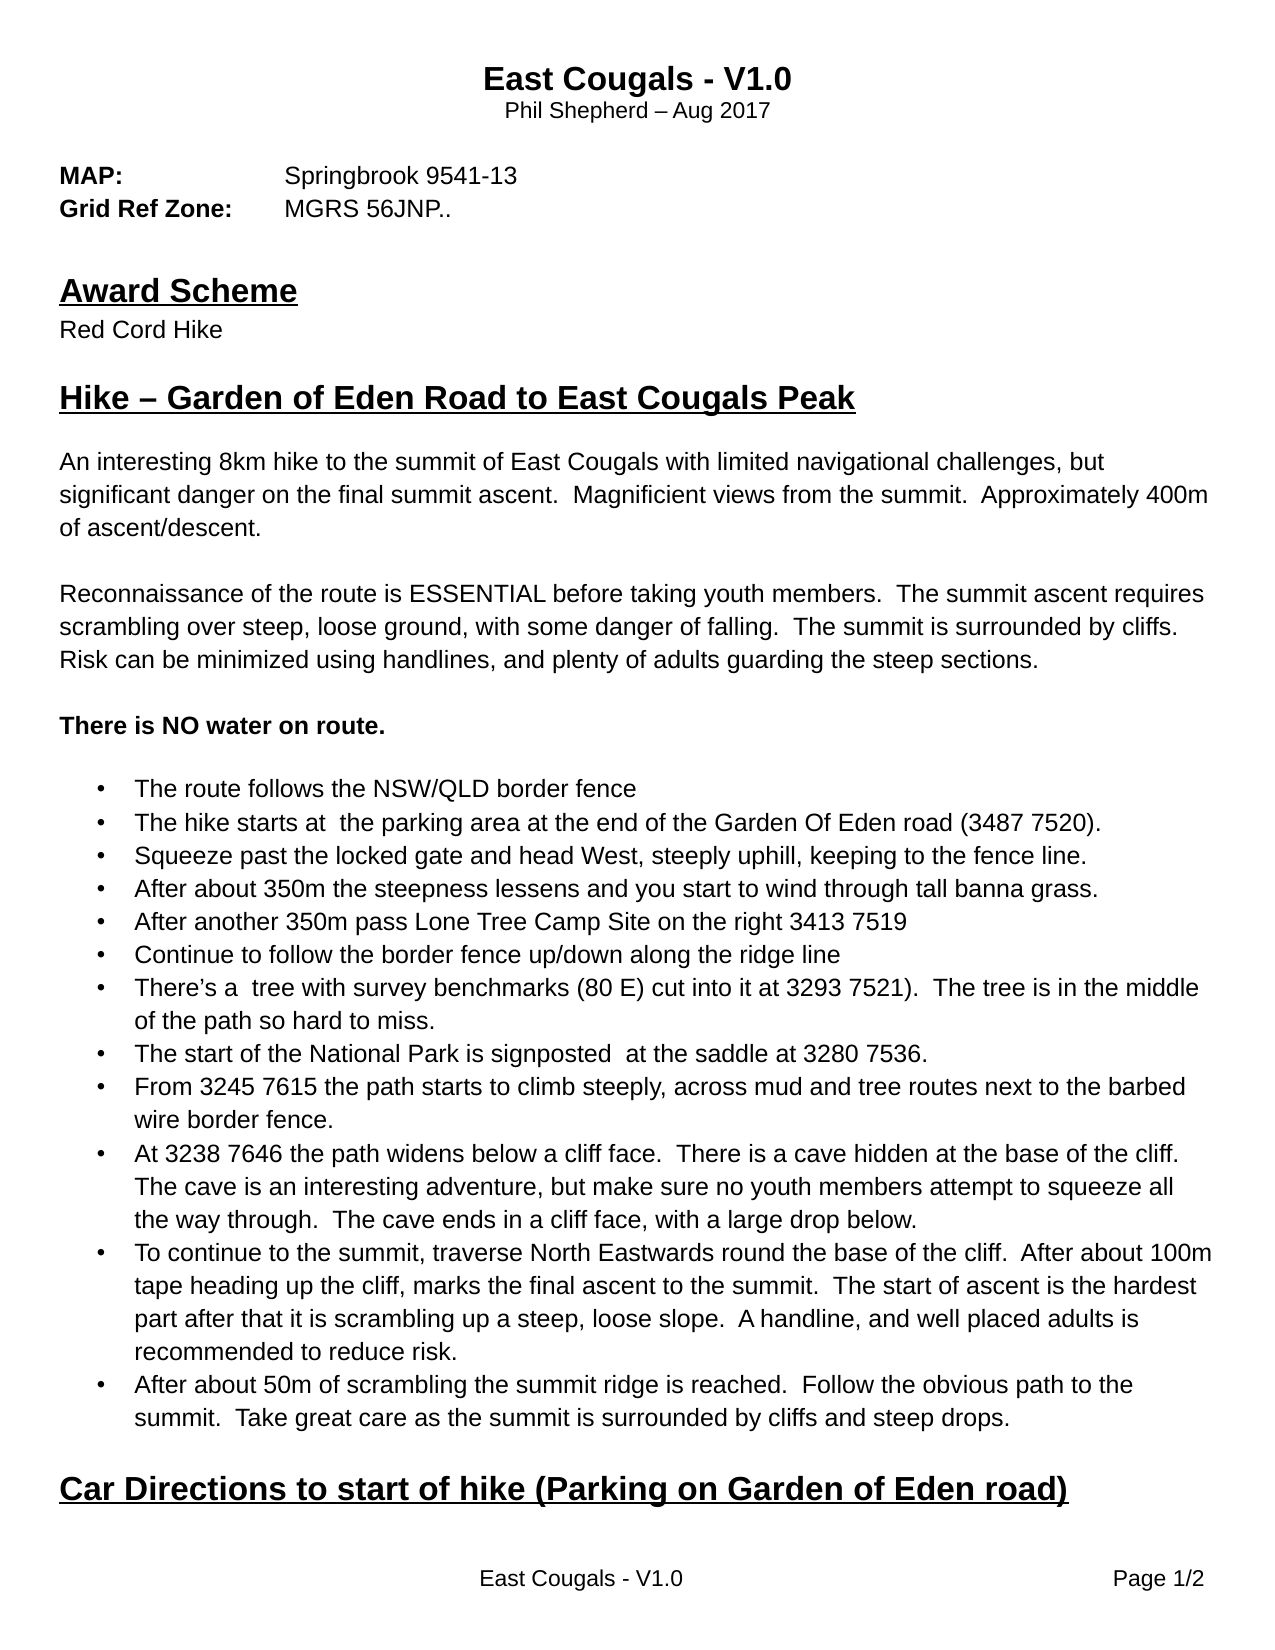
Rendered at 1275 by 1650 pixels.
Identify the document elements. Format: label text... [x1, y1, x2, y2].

list To continue to the summit, traverse North Eastwards round the base of the cliff. After about 100m tape heading up the cliff, marks the final ascent to the summit. The start of ascent is the hardest part after that it is scrambling up a steep, loose slope. A handline, and well placed adults is recommended to reduce risk. [97, 1238, 1216, 1366]
list Continue to follow the border fence up/down along the ridge line [97, 940, 1216, 969]
text Award Scheme [59, 271, 1216, 309]
list The route follows the NSW/QLD border fence [97, 774, 1216, 803]
list The start of the National Park is signposted at the saddle at 3280 7536. [97, 1039, 1216, 1068]
list There’s a tree with survey benchmarks (80 E) cut into it at 3293 7521). The tree is in the middle of the path so hard to miss. [97, 973, 1216, 1035]
text Reconnaissance of the route is ESSENTIAL before taking youth members. The summit ascent requires scrambling over steep, loose ground, with some danger of falling. The summit is surrounded by cliffs. Risk can be minimized using handlines, and plenty of adults guarding the steep sections. [59, 579, 1216, 674]
text MAP: Springbrook 9541-13 Grid Ref Zone: MGRS 56JNP.. [59, 161, 1216, 222]
list After another 350m pass Lone Tree Camp Site on the right 3413 7519 [97, 907, 1216, 936]
list After about 50m of scrambling the summit ridge is reached. Follow the obvious path to the summit. Take great care as the summit is surrounded by cliffs and steep drops. [97, 1370, 1216, 1465]
subtitle Hike – Garden of Eden Road to East Cougals Peak [59, 378, 1216, 417]
list From 3245 7615 the path starts to climb steeply, across mud and tree routes next to the barbed wire border fence. [97, 1072, 1216, 1134]
subtitle East Cougals - V1.0 [59, 59, 1216, 97]
list Squeeze past the locked gate and head West, steeply uphill, keeping to the fence line. [97, 841, 1216, 869]
list The hike starts at the parking area at the end of the Garden Of Eden road (3487 7520). [97, 807, 1216, 836]
text Car Directions to start of hike (Parking on Garden of Eden road) [59, 1469, 1216, 1507]
text There is NO water on route. [59, 711, 1216, 740]
list After about 350m the steepness lessens and you start to wind through tall banna grass. [97, 874, 1216, 903]
text An interesting 8km hike to the summit of East Cougals with limited navigational challenges, but significant danger on the final summit ascent. Magnificient views from the summit. Approximately 400m of ascent/descent. [59, 447, 1216, 542]
list At 3238 7646 the path widens below a cliff face. There is a cave hidden at the base of the cliff. The cave is an interesting adventure, but make sure no youth members attempt to squeeze all the way through. The cave ends in a cliff face, with a large drop below. [97, 1138, 1216, 1233]
text Phil Shepherd – Aug 2017 [59, 97, 1216, 124]
text Red Cord Hike [59, 315, 1216, 344]
